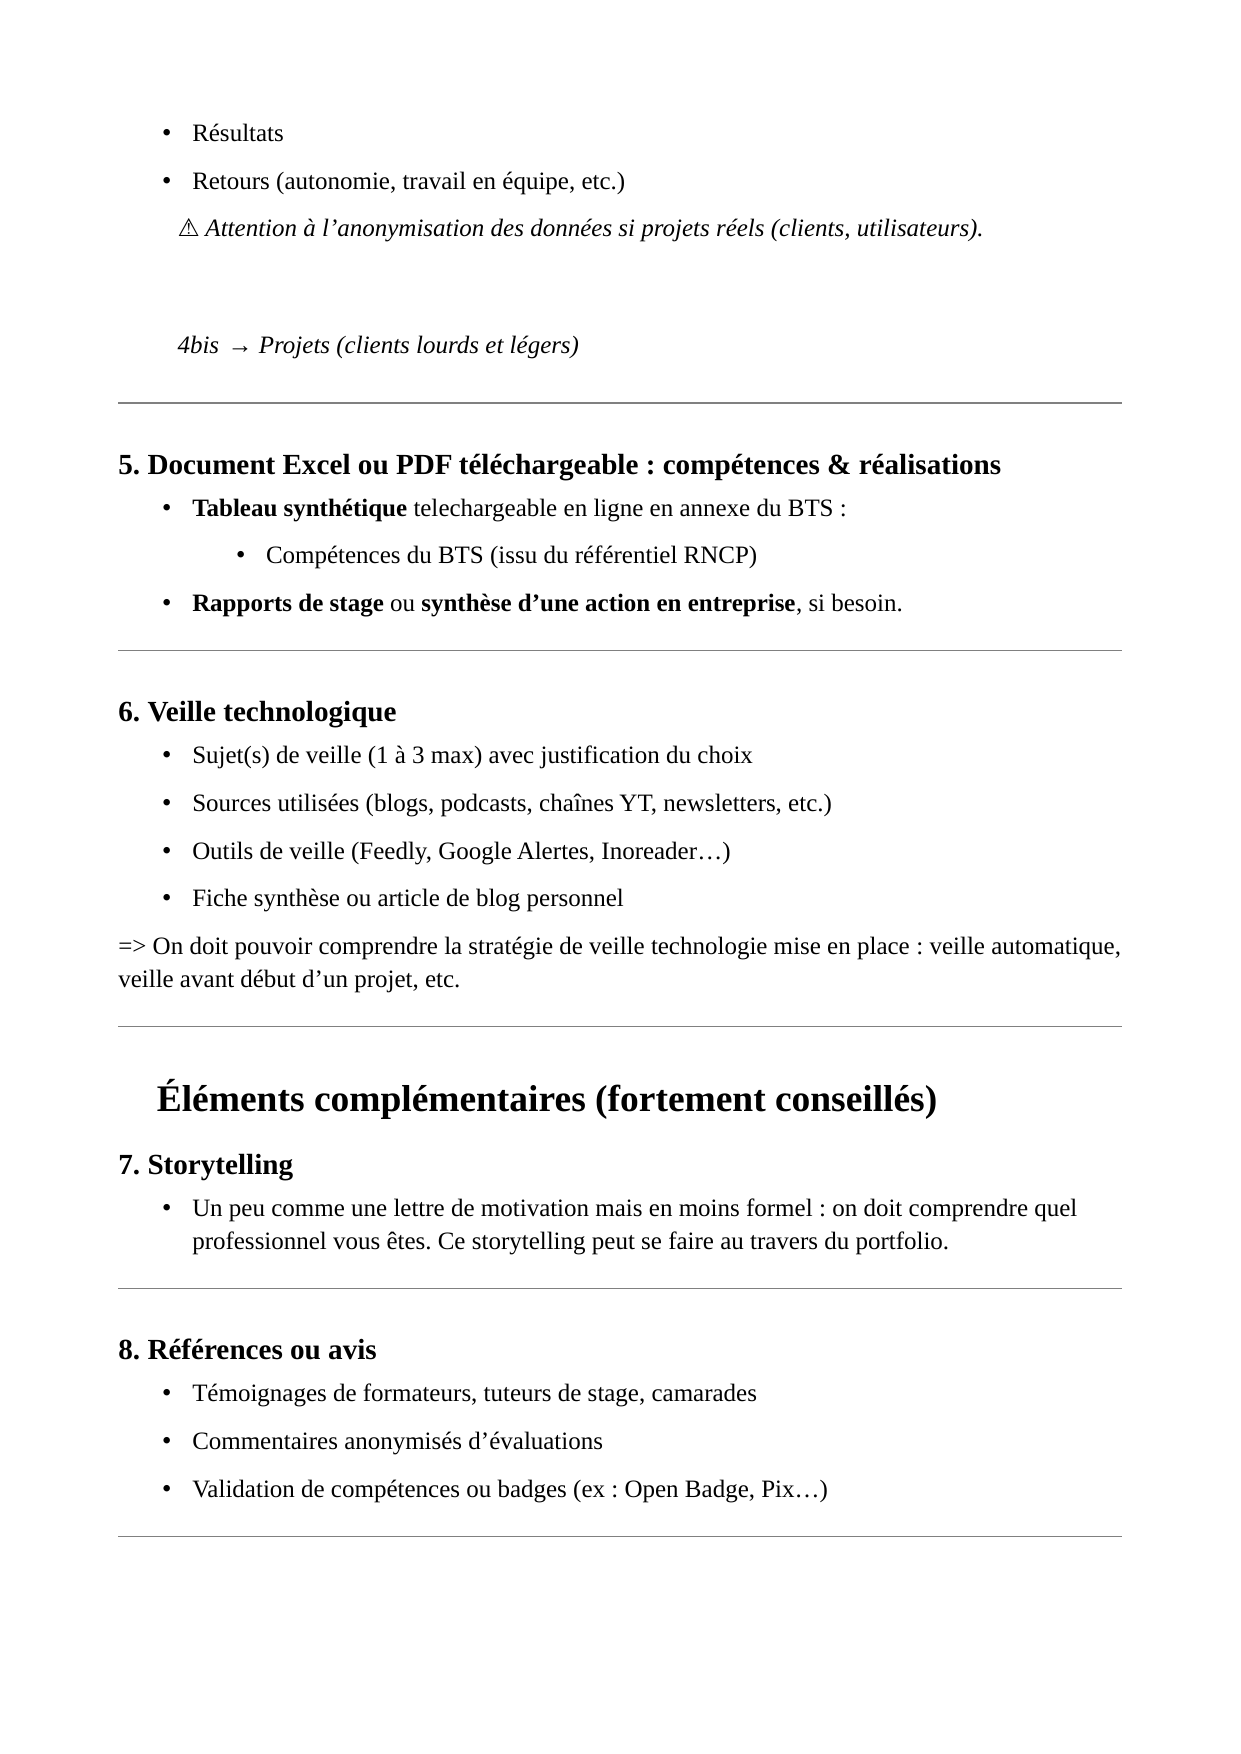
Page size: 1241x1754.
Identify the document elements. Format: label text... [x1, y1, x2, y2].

list Rapports de stage ou synthèse d’une action en entreprise, si besoin. [162, 588, 1122, 617]
subtitle 7. Storytelling [118, 1147, 1122, 1181]
subtitle 5. Document Excel ou PDF téléchargeable : compétences & réalisations [118, 447, 1122, 480]
list Outils de veille (Feedly, Google Alertes, Inoreader…) [162, 836, 1122, 864]
list Validation de compétences ou badges (ex : Open Badge, Pix…) [162, 1474, 1122, 1502]
subtitle 6. Veille technologique [118, 694, 1122, 728]
list Commentaires anonymisés d’évaluations [162, 1426, 1122, 1455]
list Résultats [162, 118, 1122, 147]
text ⚠️ Attention à l’anonymisation des données si projets réels (clients, utilisateurs). [177, 213, 1063, 242]
text 4bis → Projets (clients lourds et légers) [177, 330, 1063, 358]
list Compétences du BTS (issu du référentiel RNCP) [236, 541, 1122, 569]
list Tableau synthétique telechargeable en ligne en annexe du BTS : [162, 493, 1122, 522]
list Un peu comme une lettre de motivation mais en moins formel : on doit comprendre quel professionnel vous êtes. Ce storytelling peut se faire au travers du portfolio. [162, 1193, 1122, 1255]
subtitle 8. Références ou avis [118, 1332, 1122, 1366]
list Retours (autonomie, travail en équipe, etc.) [162, 166, 1122, 194]
subtitle 🔁 Éléments complémentaires (fortement conseillés) [118, 1077, 1122, 1120]
list Sources utilisées (blogs, podcasts, chaînes YT, newsletters, etc.) [162, 788, 1122, 817]
list Sujet(s) de veille (1 à 3 max) avec justification du choix [162, 741, 1122, 769]
text => On doit pouvoir comprendre la stratégie de veille technologie mise en place : veille automatique, veille avant début d’un projet, etc. [118, 931, 1122, 993]
list Fiche synthèse ou article de blog personnel [162, 883, 1122, 912]
list Témoignages de formateurs, tuteurs de stage, camarades [162, 1378, 1122, 1407]
